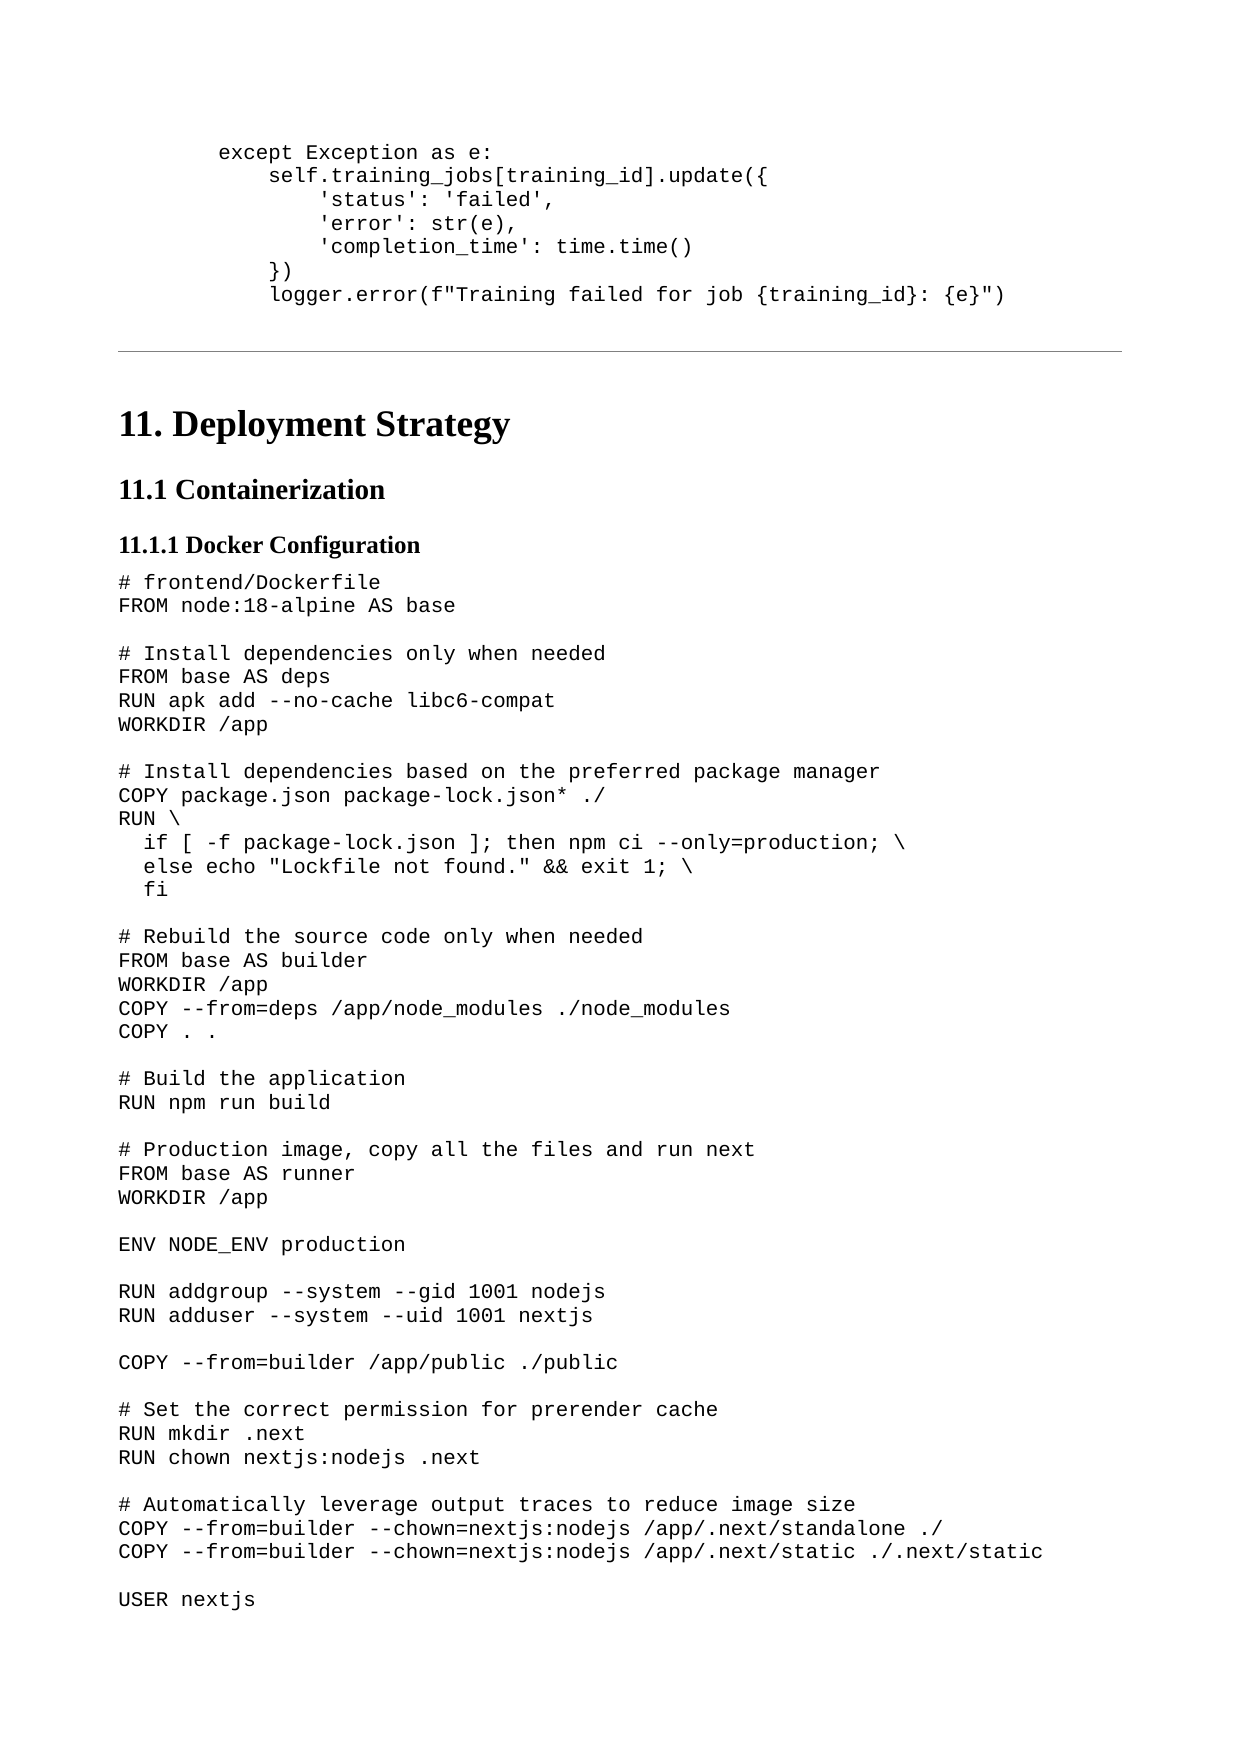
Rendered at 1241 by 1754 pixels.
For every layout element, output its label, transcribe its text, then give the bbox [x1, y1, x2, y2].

text WORKDIR /app [118, 974, 1122, 997]
text FROM node:18-alpine AS base [118, 596, 1122, 619]
text FROM base AS builder [118, 950, 1122, 974]
text self.training_jobs[training_id].update({ [118, 165, 1122, 189]
text FROM base AS runner [118, 1163, 1122, 1187]
text FROM base AS deps [118, 666, 1122, 690]
text # Set the correct permission for prerender cache [118, 1399, 1122, 1423]
text 'status': 'failed', [118, 189, 1122, 213]
text # Rebuild the source code only when needed [118, 927, 1122, 950]
text # Automatically leverage output traces to reduce image size [118, 1494, 1122, 1518]
text if [ -f package-lock.json ]; then npm ci --only=production; \ [118, 832, 1122, 856]
text RUN apk add --no-cache libc6-compat [118, 690, 1122, 714]
text COPY package.json package-lock.json* ./ [118, 785, 1122, 808]
text RUN npm run build [118, 1092, 1122, 1116]
text 'error': str(e), [118, 213, 1122, 236]
text logger.error(f"Training failed for job {training_id}: {e}") [118, 284, 1122, 307]
text 'completion_time': time.time() [118, 236, 1122, 260]
text RUN adduser --system --uid 1001 nextjs [118, 1305, 1122, 1328]
text # frontend/Dockerfile [118, 572, 1122, 596]
subtitle 11.1 Containerization [118, 472, 1122, 506]
text # Install dependencies based on the preferred package manager [118, 761, 1122, 785]
text ENV NODE_ENV production [118, 1234, 1122, 1258]
text RUN \ [118, 808, 1122, 832]
text WORKDIR /app [118, 714, 1122, 737]
text RUN mkdir .next [118, 1423, 1122, 1447]
text else echo "Lockfile not found." && exit 1; \ [118, 856, 1122, 879]
text RUN addgroup --system --gid 1001 nodejs [118, 1281, 1122, 1305]
subtitle 11.1.1 Docker Configuration [118, 531, 1122, 559]
text COPY --from=deps /app/node_modules ./node_modules [118, 997, 1122, 1021]
text # Install dependencies only when needed [118, 643, 1122, 666]
text }) [118, 260, 1122, 284]
text USER nextjs [118, 1589, 1122, 1612]
text # Production image, copy all the files and run next [118, 1139, 1122, 1163]
text WORKDIR /app [118, 1187, 1122, 1210]
text except Exception as e: [118, 142, 1122, 165]
text RUN chown nextjs:nodejs .next [118, 1447, 1122, 1470]
text COPY . . [118, 1021, 1122, 1045]
text fi [118, 879, 1122, 903]
text COPY --from=builder /app/public ./public [118, 1352, 1122, 1376]
text # Build the application [118, 1068, 1122, 1092]
subtitle 11. Deployment Strategy [118, 402, 1122, 445]
text COPY --from=builder --chown=nextjs:nodejs /app/.next/standalone ./ [118, 1518, 1122, 1541]
text COPY --from=builder --chown=nextjs:nodejs /app/.next/static ./.next/static [118, 1541, 1122, 1565]
